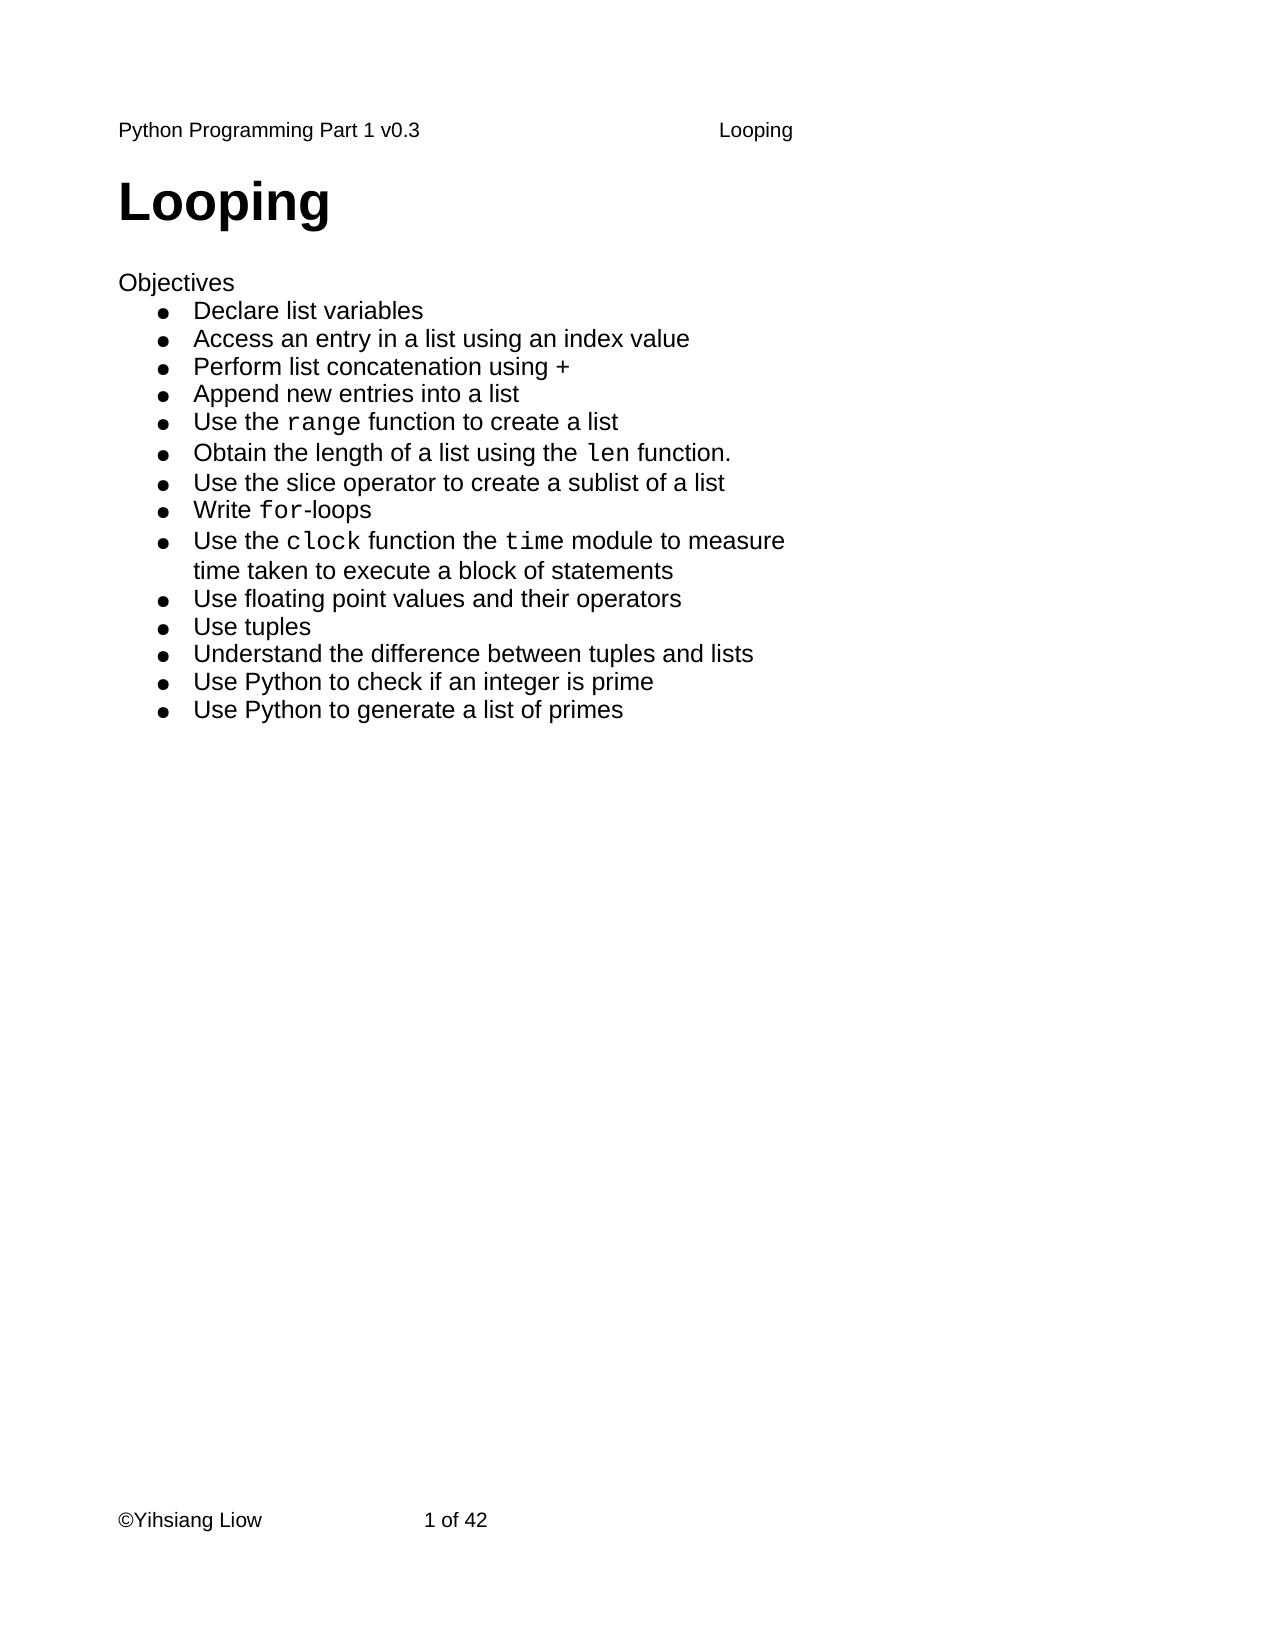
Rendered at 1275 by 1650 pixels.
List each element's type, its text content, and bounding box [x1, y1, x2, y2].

list Use the clock function the time module to measure time taken to execute a block of statements [156, 526, 793, 584]
list Use Python to check if an integer is prime [156, 668, 793, 696]
list Declare list variables [156, 297, 793, 324]
list Use the range function to create a list [156, 408, 793, 438]
text Looping [118, 171, 793, 231]
list Use Python to generate a list of primes [156, 696, 793, 724]
list Append new entries into a list [156, 380, 793, 408]
list Use the slice operator to create a sublist of a list [156, 468, 793, 496]
list Understand the difference between tuples and lists [156, 640, 793, 668]
list Obtain the length of a list using the len function. [156, 438, 793, 468]
list Perform list concatenation using + [156, 352, 793, 380]
list Use tuples [156, 612, 793, 640]
list Write for-loops [156, 496, 793, 526]
list Use floating point values and their operators [156, 584, 793, 612]
list Access an entry in a list using an index value [156, 324, 793, 352]
text Objectives [118, 269, 793, 297]
